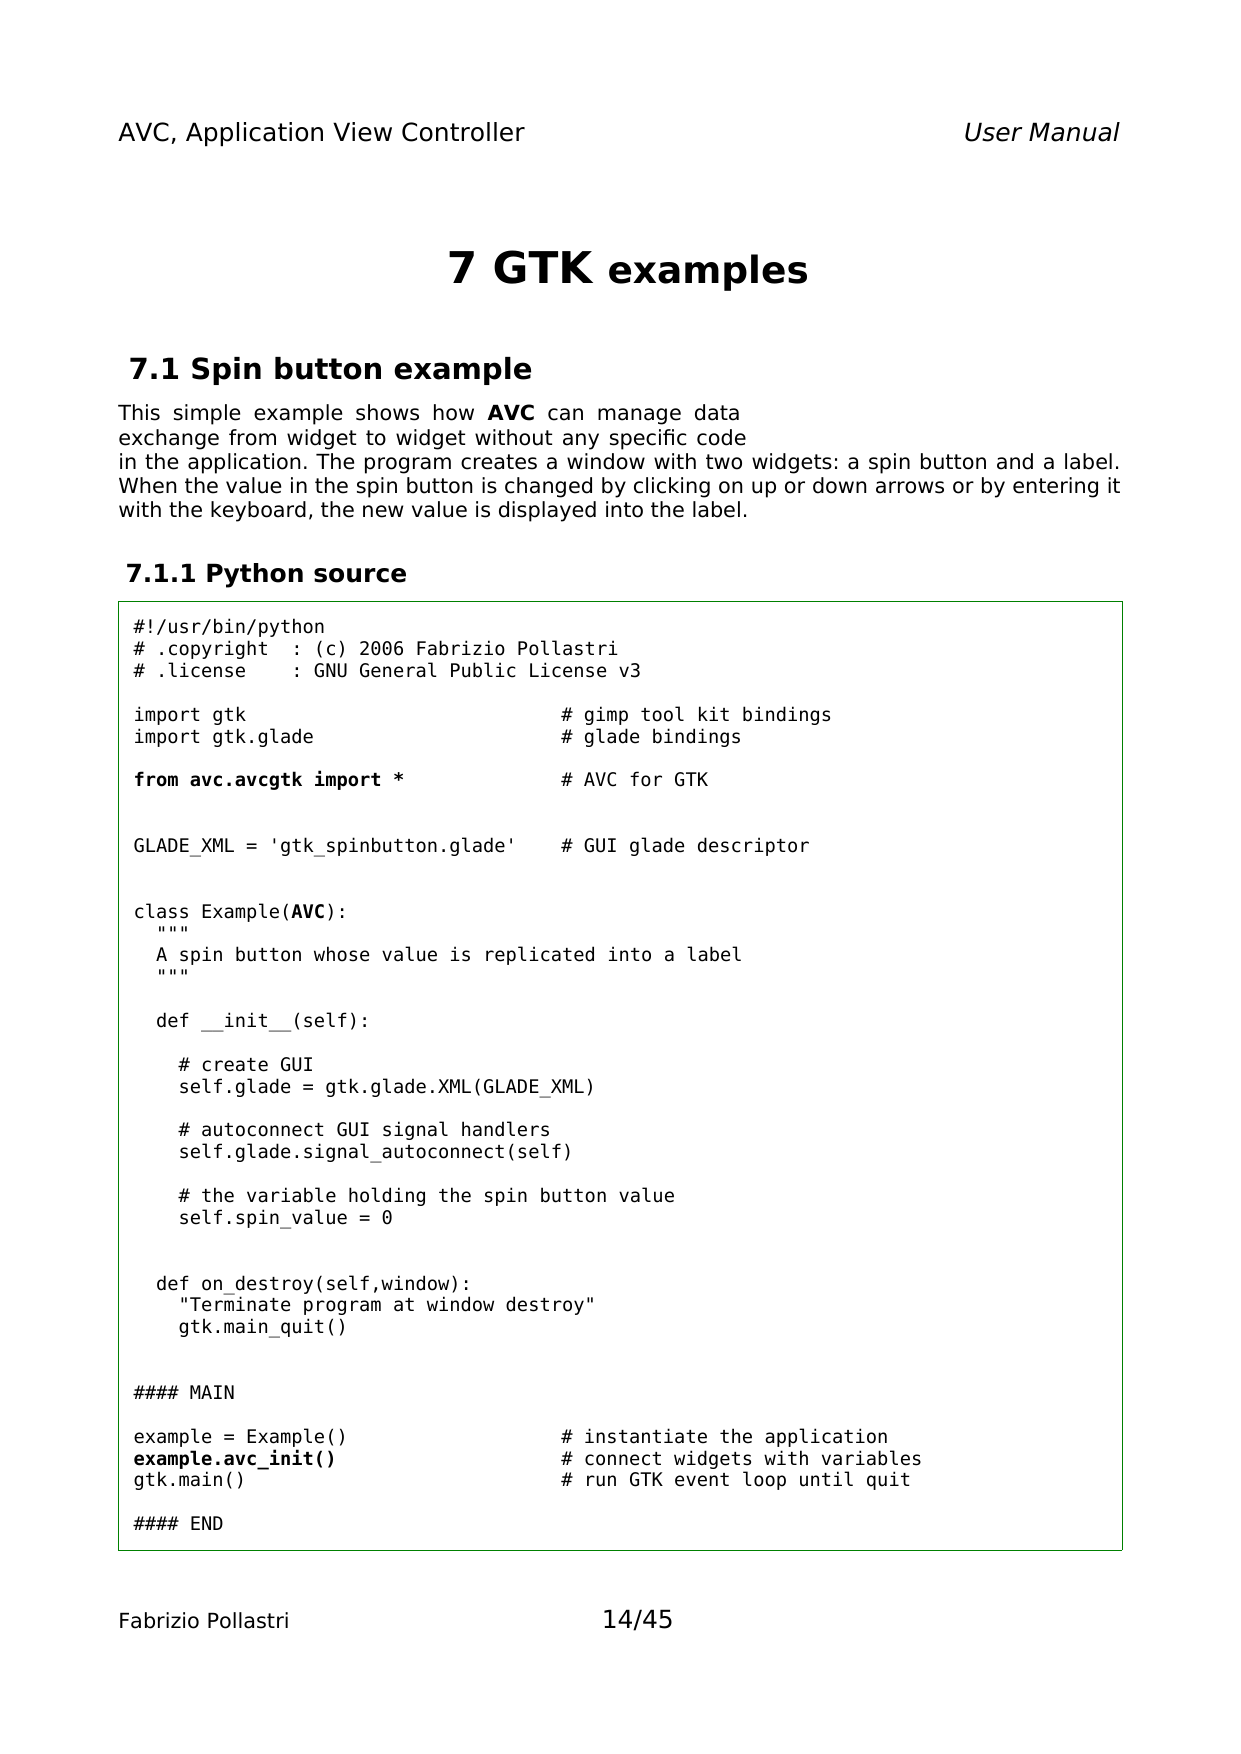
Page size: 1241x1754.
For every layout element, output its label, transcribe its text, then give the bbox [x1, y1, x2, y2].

text """ [119, 951, 1122, 988]
text #### END [119, 1498, 1122, 1550]
text A spin button whose value is replicated into a label [119, 929, 1122, 951]
text example.avc_init() # connect widgets with variables [119, 1432, 1122, 1454]
text # autoconnect GUI signal handlers [119, 1104, 1122, 1126]
text # the variable holding the spin button value [119, 1170, 1122, 1192]
text gtk.main_quit() [119, 1301, 1122, 1338]
text from avc.avcgtk import * # AVC for GTK [119, 754, 1122, 791]
subtitle Python source [118, 559, 1122, 589]
text example = Example() # instantiate the application [119, 1411, 1122, 1432]
text # .copyright : (c) 2006 Fabrizio Pollastri [119, 623, 1122, 645]
text class Example(AVC): [119, 886, 1122, 907]
text def __init__(self): [119, 995, 1122, 1032]
text self.spin_value = 0 [119, 1192, 1122, 1229]
text self.glade = gtk.glade.XML(GLADE_XML) [119, 1061, 1122, 1098]
text import gtk # gimp tool kit bindings [119, 689, 1122, 711]
subtitle Spin button example [118, 352, 1122, 386]
text # .license : GNU General Public License v3 [119, 645, 1122, 682]
text gtk.main() # run GTK event loop until quit [119, 1454, 1122, 1491]
text #!/usr/bin/python [119, 602, 1122, 623]
text GLADE_XML = 'gtk_spinbutton.glade' # GUI glade descriptor [119, 820, 1122, 857]
subtitle GTK examples [118, 242, 1122, 293]
text This simple example shows how AVC can manage data exchange from widget to widget without any specific code in the application. The program creates a window with two widgets: a spin button and a label. When the value in the spin button is changed by clicking on up or down arrows or by entering it with the keyboard, the new value is displayed into the label. [118, 401, 1122, 523]
text import gtk.glade # glade bindings [119, 711, 1122, 748]
text def on_destroy(self,window): [119, 1257, 1122, 1279]
text "Terminate program at window destroy" [119, 1279, 1122, 1301]
text # create GUI [119, 1039, 1122, 1061]
text self.glade.signal_autoconnect(self) [119, 1126, 1122, 1163]
text """ [119, 907, 1122, 929]
text #### MAIN [119, 1367, 1122, 1404]
